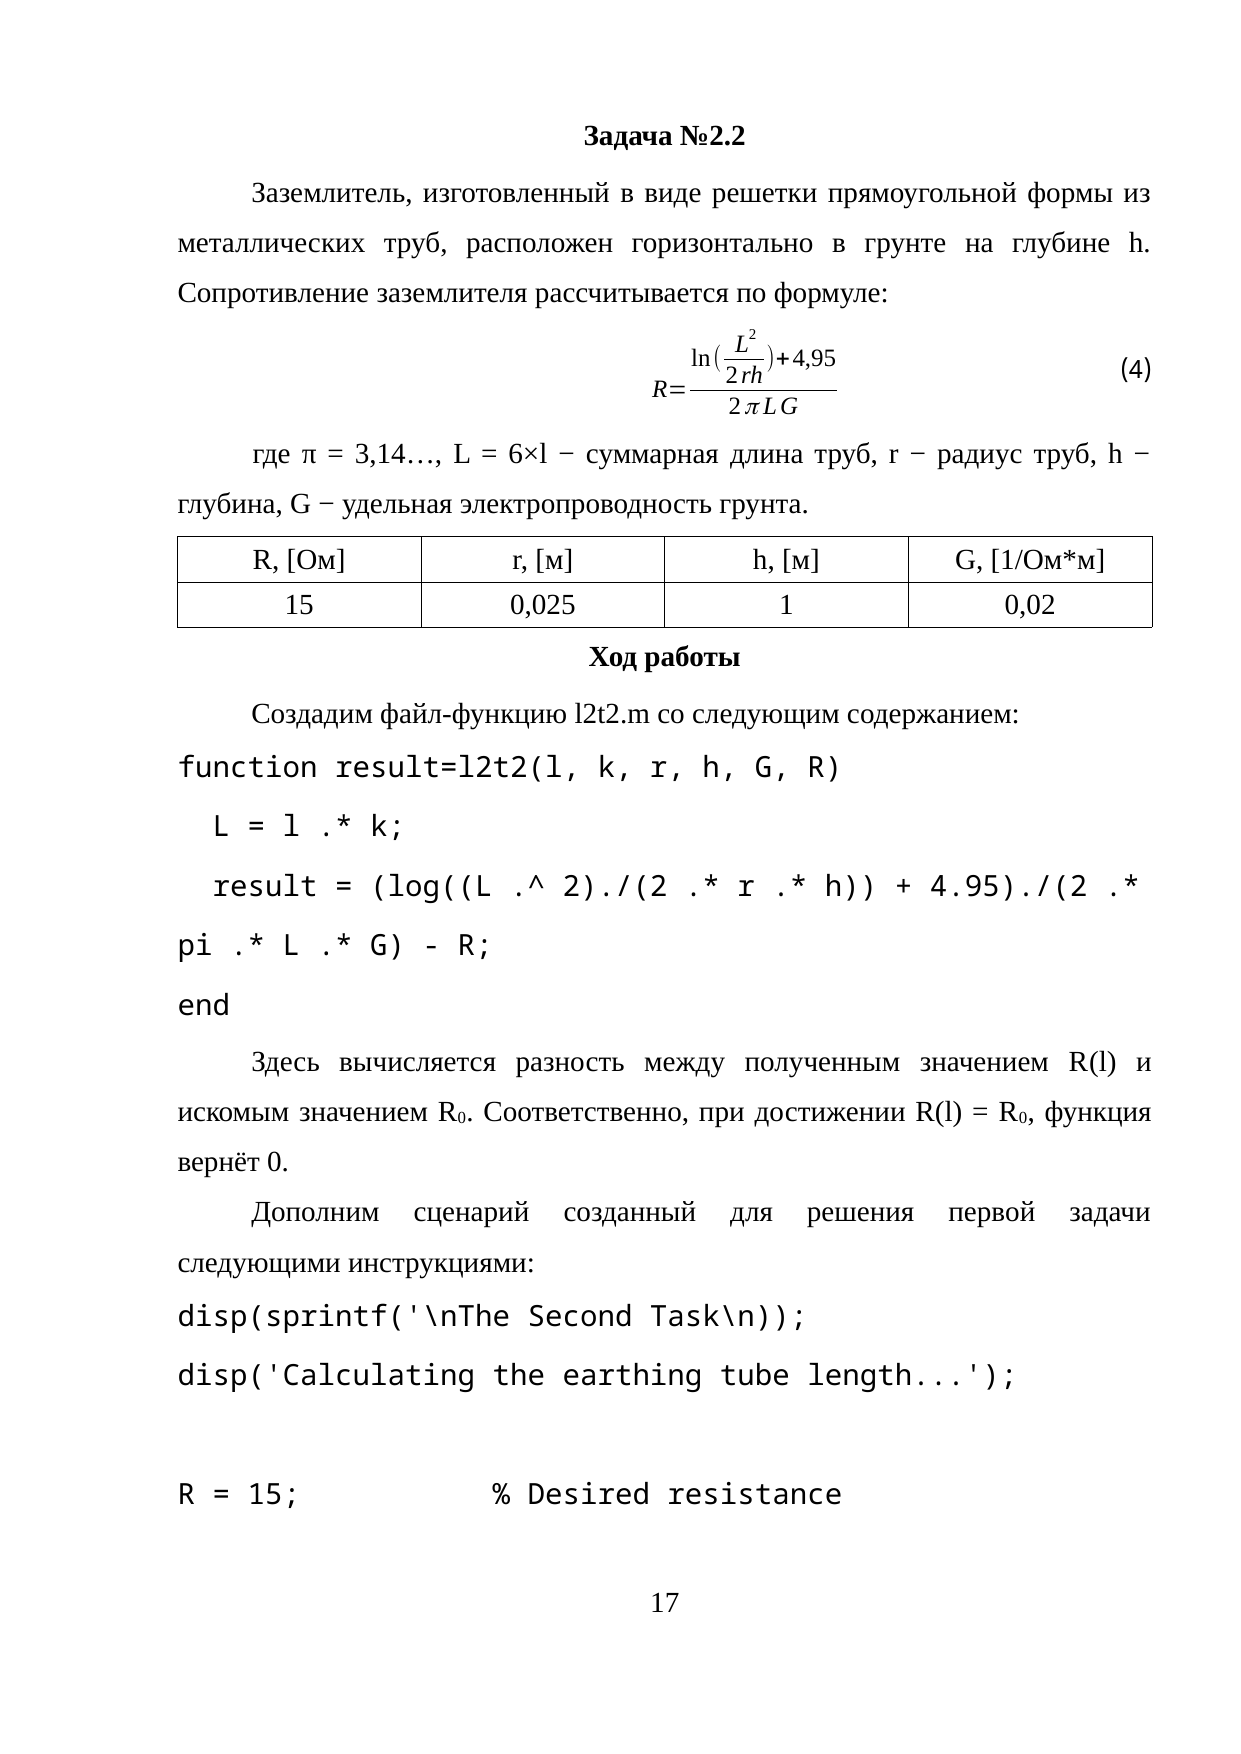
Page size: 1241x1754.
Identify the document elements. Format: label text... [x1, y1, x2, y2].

text disp('Calculating the earthing tube length...'); [177, 1355, 1152, 1394]
text L = l .* k; [177, 806, 1152, 845]
table_header G, [1/Ом*м] [909, 537, 1152, 582]
text function result=l2t2(l, k, r, h, G, R) [177, 746, 1152, 786]
text где π = 3,14…, L = 6×l − суммарная длина труб, r − радиус труб, h − глубина, G − удельная электропроводность грунта. [177, 436, 1152, 520]
table_cell 0,025 [422, 583, 664, 627]
table_cell 15 [178, 583, 421, 627]
subtitle Задача №2.2 [177, 118, 1152, 152]
text end [177, 984, 1152, 1024]
table_header R, [Ом] [178, 537, 421, 582]
text Заземлитель, изготовленный в виде решетки прямоугольной формы из металлических труб, расположен горизонтально в грунте на глубине h. Сопротивление заземлителя рассчитывается по формуле: [177, 175, 1152, 309]
text disp(sprintf('\nThe Second Task\n)); [177, 1295, 1152, 1335]
text result = (log((L .^ 2)./(2 .* r .* h)) + 4.95)./(2 .* pi .* L .* G) - R; [177, 865, 1152, 964]
subtitle Ход работы [177, 639, 1152, 673]
text R = 15; % Desired resistance [177, 1474, 1152, 1513]
text Дополним сценарий созданный для решения первой задачи следующими инструкциями: [177, 1194, 1152, 1278]
table_header h, [м] [665, 537, 908, 582]
table_cell 0,02 [909, 583, 1152, 627]
text Здесь вычисляется разность между полученным значением R(l) и искомым значением R0. Соответственно, при достижении R(l) = R0, функция вернёт 0. [177, 1044, 1152, 1178]
table_cell 1 [665, 583, 908, 627]
table_header r, [м] [422, 537, 664, 582]
text Создадим файл-функцию l2t2.m со следующим содержанием: [177, 696, 1152, 729]
